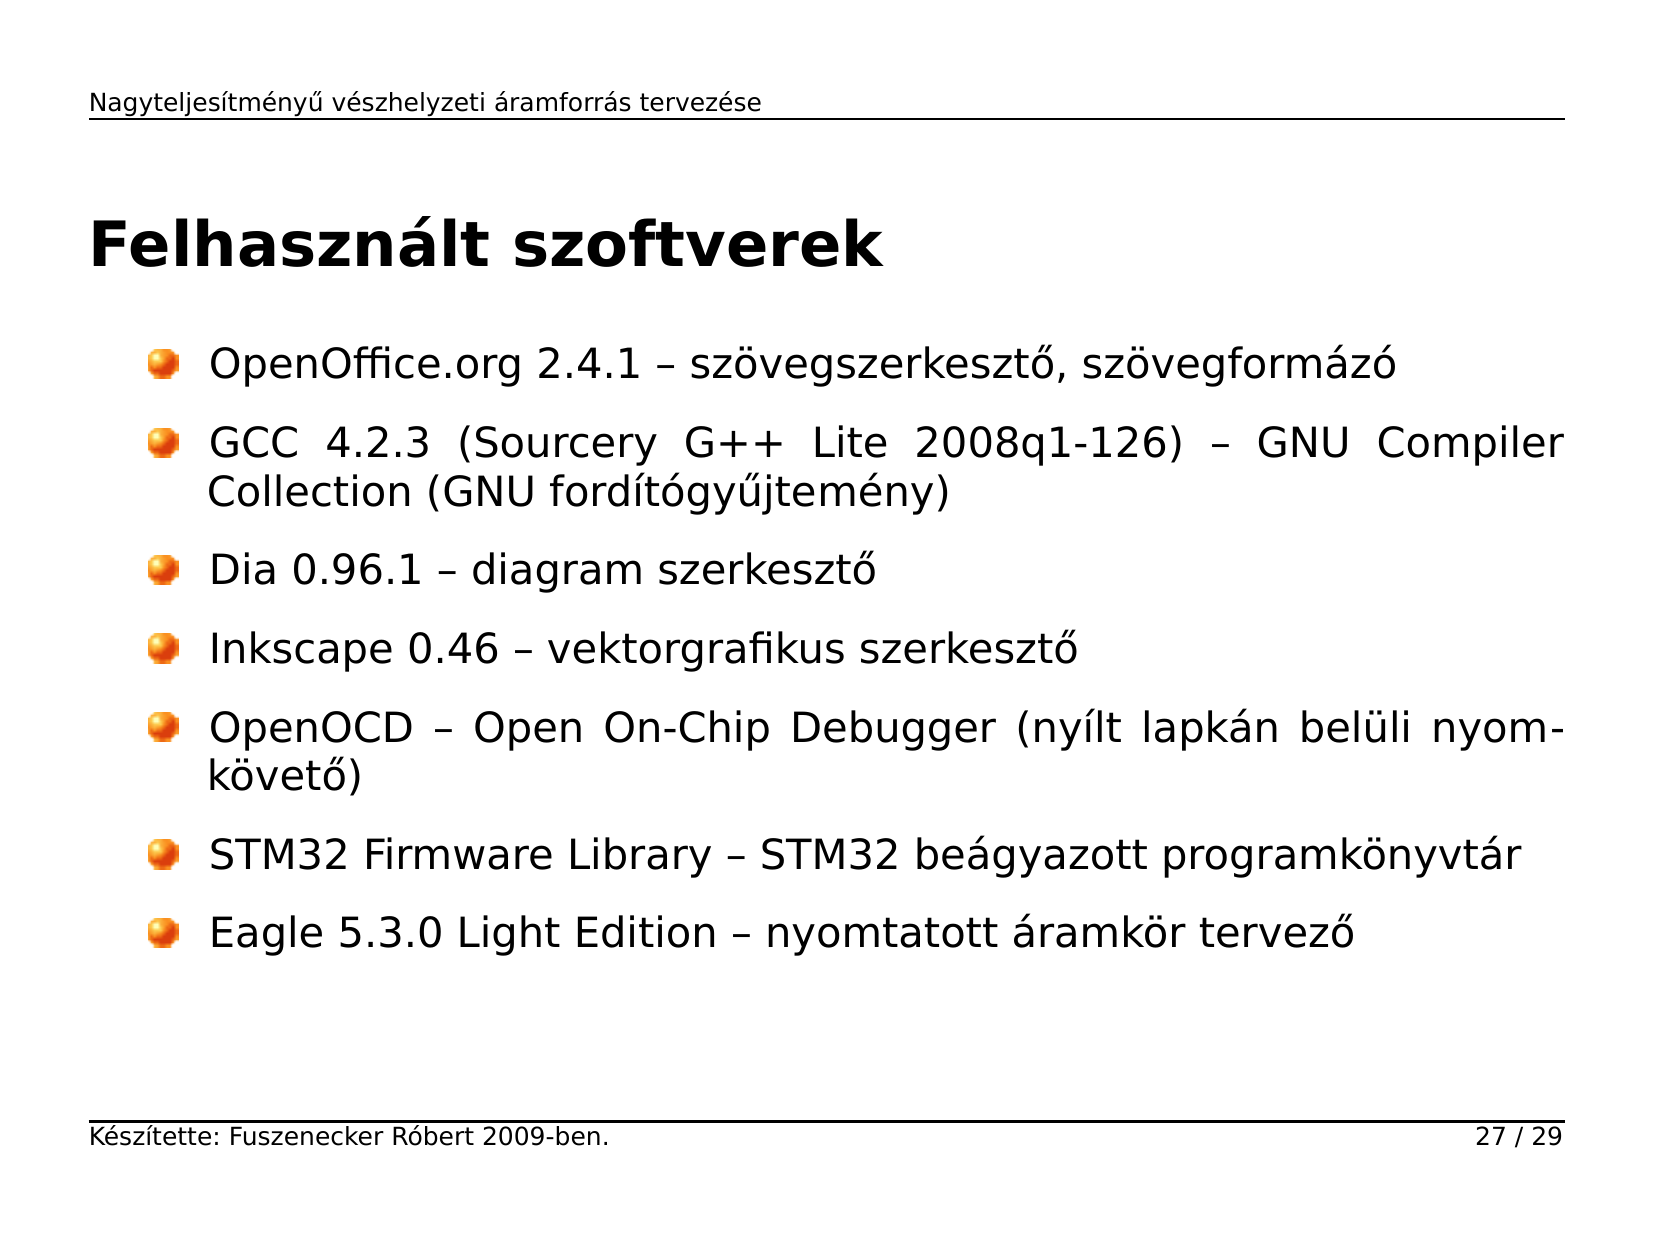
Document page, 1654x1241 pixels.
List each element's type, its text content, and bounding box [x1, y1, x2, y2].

list Inkscape 0.46 – vektorgrafikus szerkesztő [148, 625, 1565, 673]
list OpenOffice.org 2.4.1 – szövegszerkesztő, szövegformázó [148, 340, 1565, 389]
list OpenOCD – Open On-Chip Debugger (nyílt lapkán belüli nyom­követő) [148, 703, 1565, 800]
list Eagle 5.3.0 Light Edition – nyomtatott áramkör tervező [148, 909, 1565, 958]
list Dia 0.96.1 – diagram szerkesztő [148, 546, 1565, 594]
picture [148, 839, 179, 870]
picture [148, 428, 179, 458]
picture [148, 633, 179, 664]
picture [148, 918, 179, 948]
subtitle Felhasznált szoftverek [88, 208, 1565, 281]
picture [148, 712, 179, 742]
list STM32 Firmware Library – STM32 beágyazott programkönyvtár [148, 831, 1565, 879]
picture [148, 555, 179, 585]
picture [148, 349, 179, 379]
list GCC 4.2.3 (Sourcery G++ Lite 2008q1-126) – GNU Compiler Collection (GNU fordítógyűjte­mény) [148, 419, 1565, 516]
